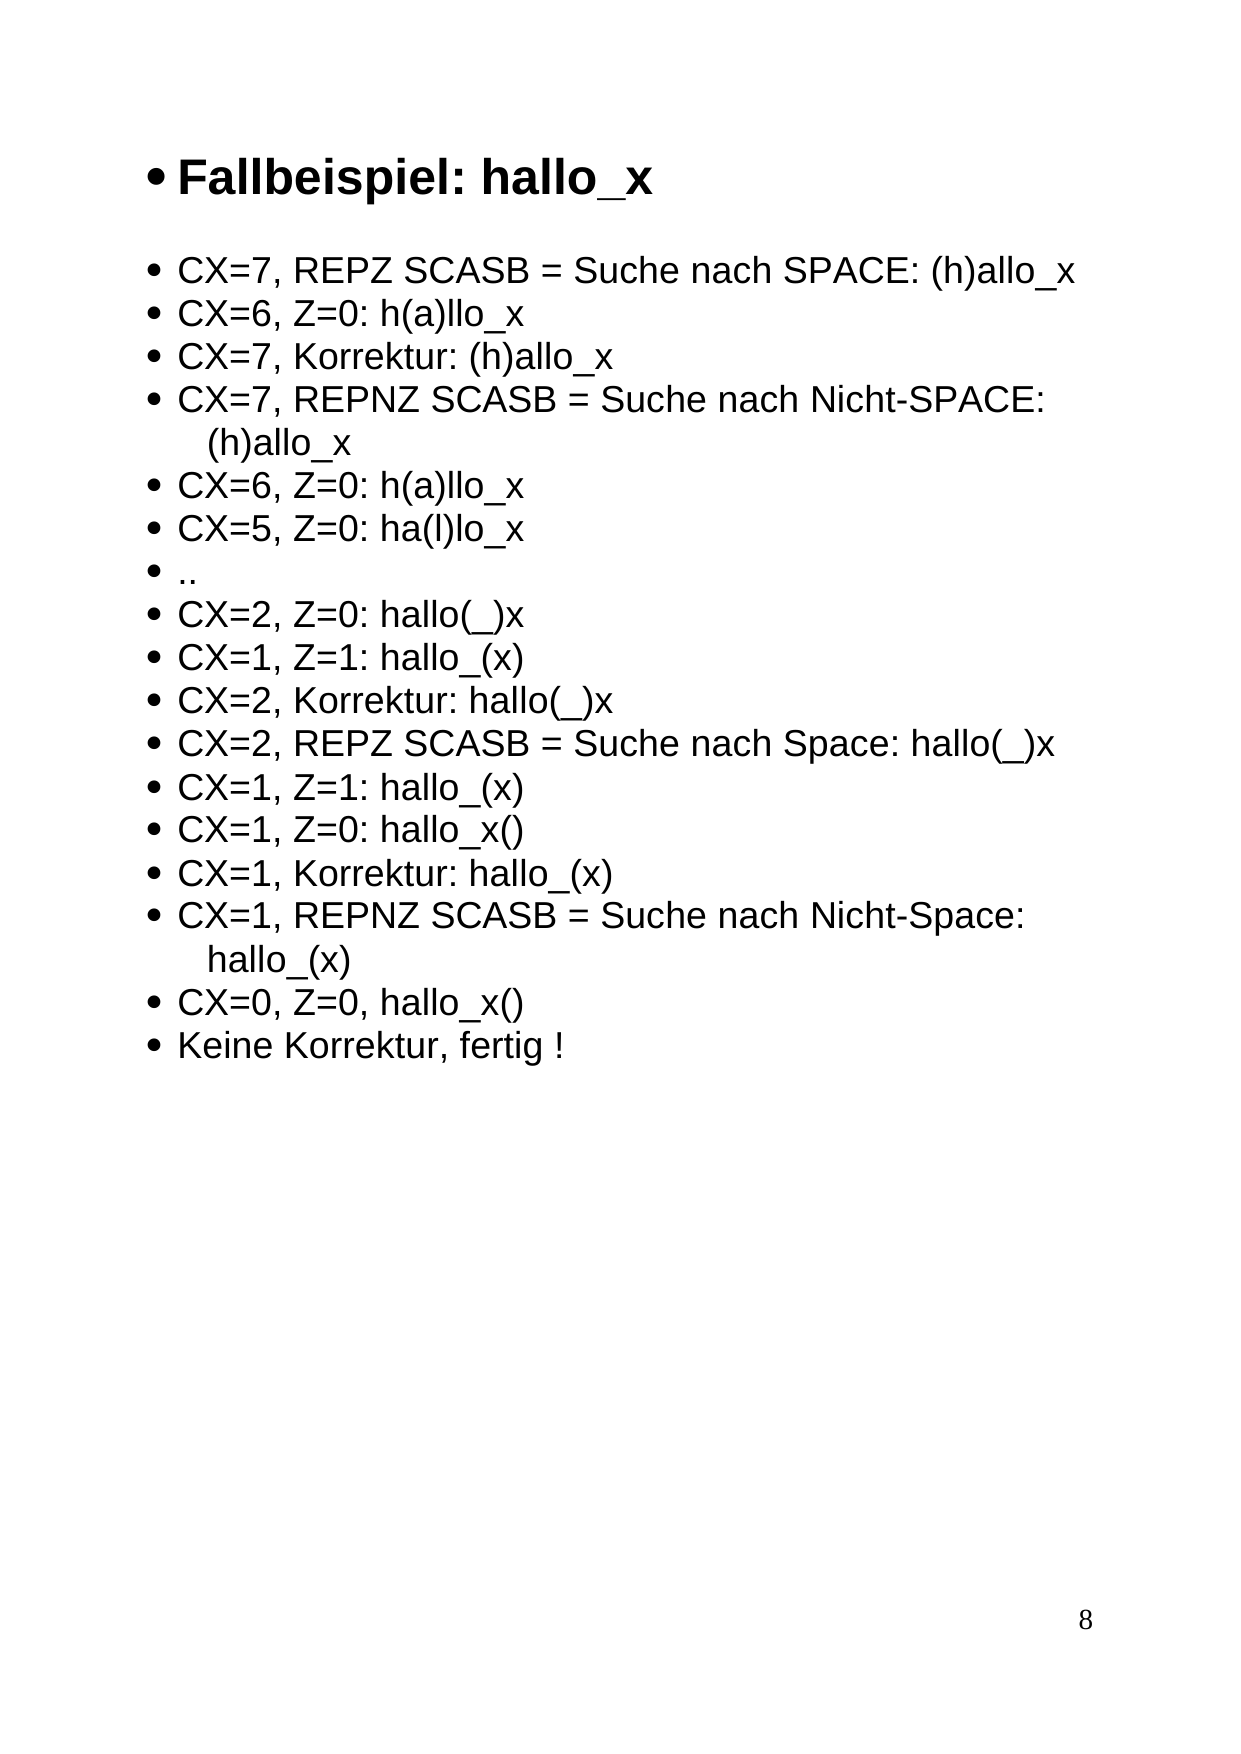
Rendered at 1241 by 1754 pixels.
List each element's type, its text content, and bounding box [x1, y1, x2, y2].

list CX=1, Z=0: hallo_x() [148, 808, 1093, 851]
list Keine Korrektur, fertig ! [148, 1023, 1093, 1152]
list CX=7, REPNZ SCASB = Suche nach Nicht-SPACE: (h)allo_x [148, 378, 1093, 464]
list CX=2, Korrektur: hallo(_)x [148, 679, 1093, 722]
list CX=1, REPNZ SCASB = Suche nach Nicht-Space: hallo_(x) [148, 894, 1093, 980]
list .. [148, 550, 1093, 593]
list CX=7, Korrektur: (h)allo_x [148, 335, 1093, 378]
list CX=0, Z=0, hallo_x() [148, 980, 1093, 1023]
list CX=7, REPZ SCASB = Suche nach SPACE: (h)allo_x [148, 249, 1093, 292]
list CX=1, Korrektur: hallo_(x) [148, 851, 1093, 894]
list CX=2, REPZ SCASB = Suche nach Space: hallo(_)x [148, 722, 1093, 765]
list Fallbeispiel: hallo_x [148, 148, 1093, 206]
list CX=2, Z=0: hallo(_)x [148, 593, 1093, 636]
list CX=1, Z=1: hallo_(x) [148, 765, 1093, 808]
list CX=6, Z=0: h(a)llo_x [148, 292, 1093, 335]
list CX=1, Z=1: hallo_(x) [148, 636, 1093, 679]
list CX=5, Z=0: ha(l)lo_x [148, 507, 1093, 550]
list CX=6, Z=0: h(a)llo_x [148, 464, 1093, 507]
